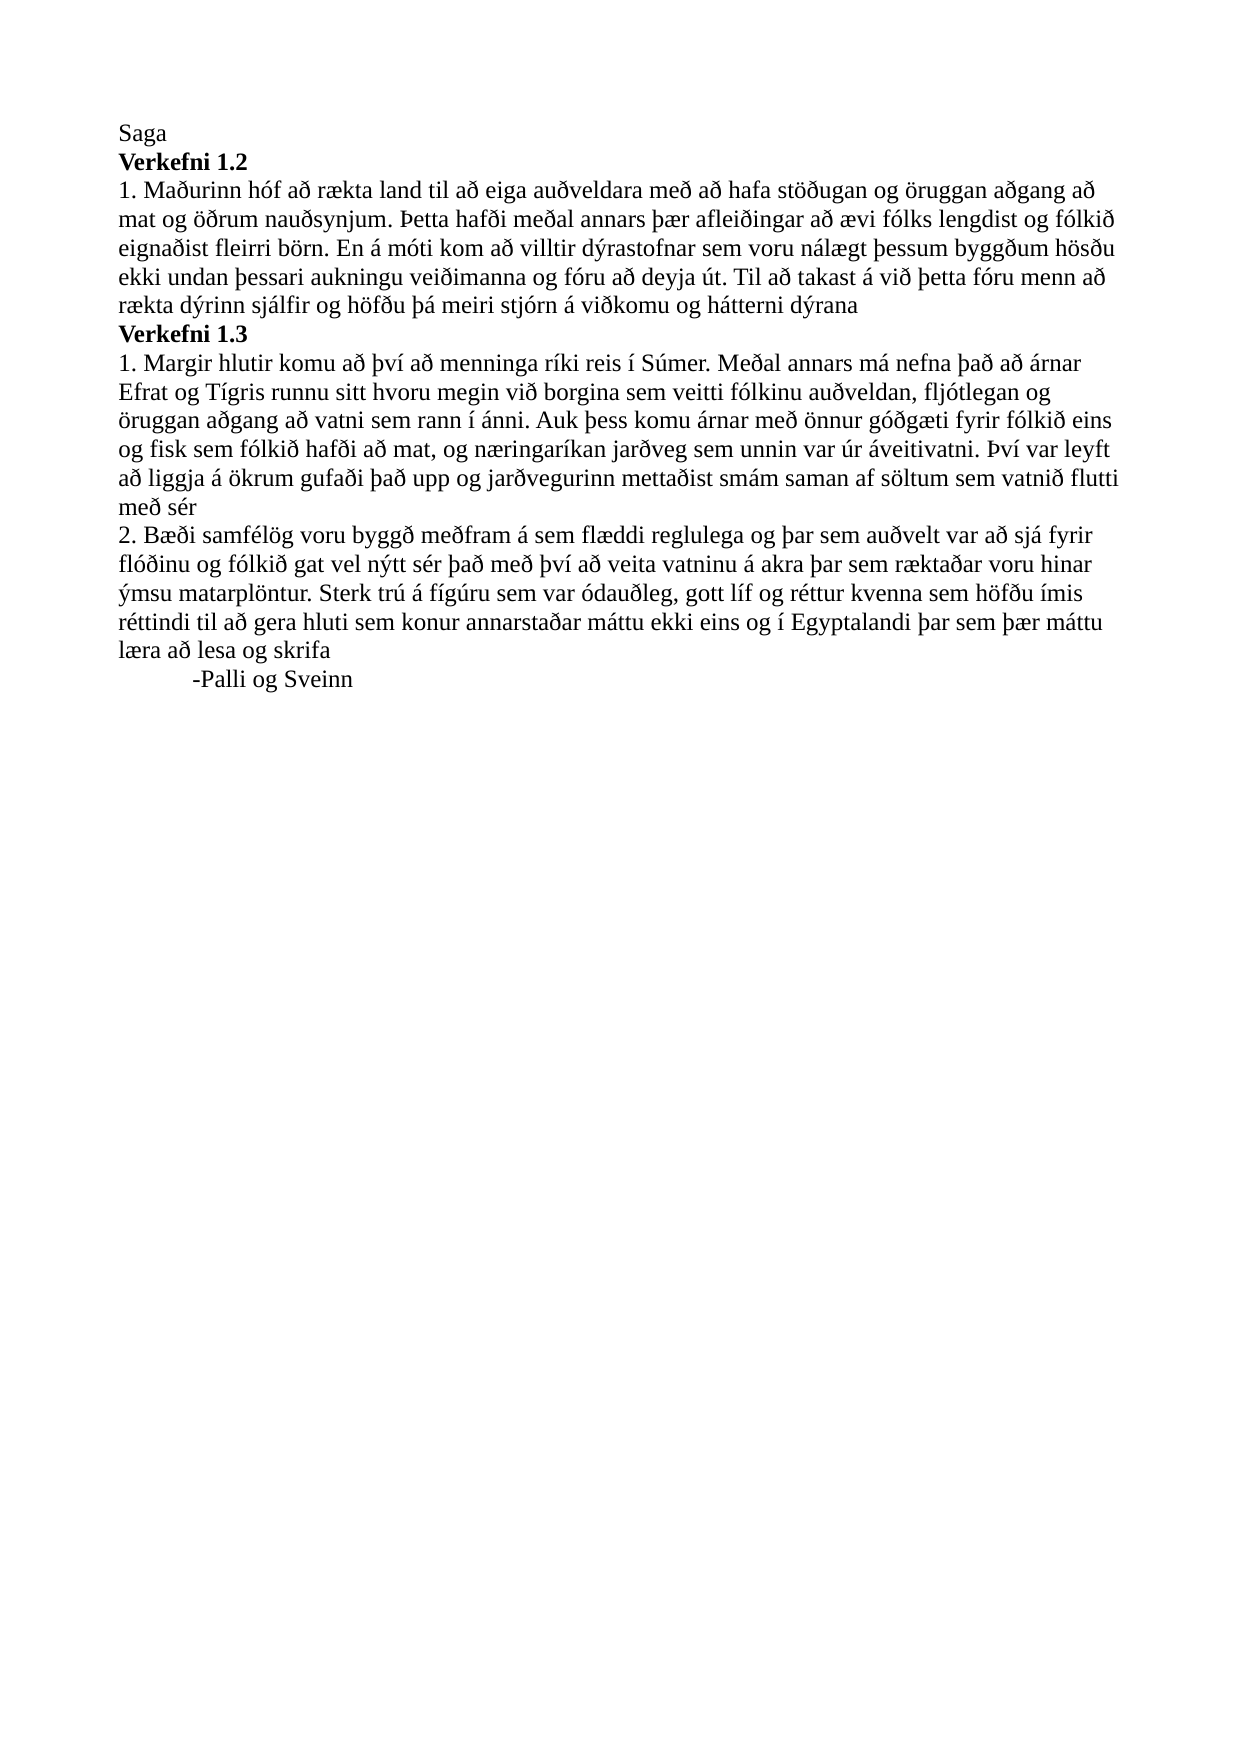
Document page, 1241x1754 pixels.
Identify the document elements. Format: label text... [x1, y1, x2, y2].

text -Palli og Sveinn [118, 664, 1122, 693]
text 1. Maðurinn hóf að rækta land til að eiga auðveldara með að hafa stöðugan og öruggan aðgang að mat og öðrum nauðsynjum. Þetta hafði meðal annars þær afleiðingar að ævi fólks lengdist og fólkið eignaðist fleirri börn. En á móti kom að villtir dýrastofnar sem voru nálægt þessum byggðum hösðu ekki undan þessari aukningu veiðimanna og fóru að deyja út. Til að takast á við þetta fóru menn að rækta dýrinn sjálfir og höfðu þá meiri stjórn á viðkomu og hátterni dýrana [118, 176, 1122, 319]
text Saga [118, 118, 1122, 147]
text Verkefni 1.2 [118, 147, 1122, 176]
text 2. Bæði samfélög voru byggð meðfram á sem flæddi reglulega og þar sem auðvelt var að sjá fyrir flóðinu og fólkið gat vel nýtt sér það með því að veita vatninu á akra þar sem ræktaðar voru hinar ýmsu matarplöntur. Sterk trú á fígúru sem var ódauðleg, gott líf og réttur kvenna sem höfðu ímis réttindi til að gera hluti sem konur annarstaðar máttu ekki eins og í Egyptalandi þar sem þær máttu læra að lesa og skrifa [118, 521, 1122, 664]
text Verkefni 1.3 [118, 319, 1122, 348]
text 1. Margir hlutir komu að því að menninga ríki reis í Súmer. Meðal annars má nefna það að árnar Efrat og Tígris runnu sitt hvoru megin við borgina sem veitti fólkinu auðveldan, fljótlegan og öruggan aðgang að vatni sem rann í ánni. Auk þess komu árnar með önnur góðgæti fyrir fólkið eins og fisk sem fólkið hafði að mat, og næringaríkan jarðveg sem unnin var úr áveitivatni. Því var leyft að liggja á ökrum gufaði það upp og jarðvegurinn mettaðist smám saman af söltum sem vatnið flutti með sér [118, 348, 1122, 521]
